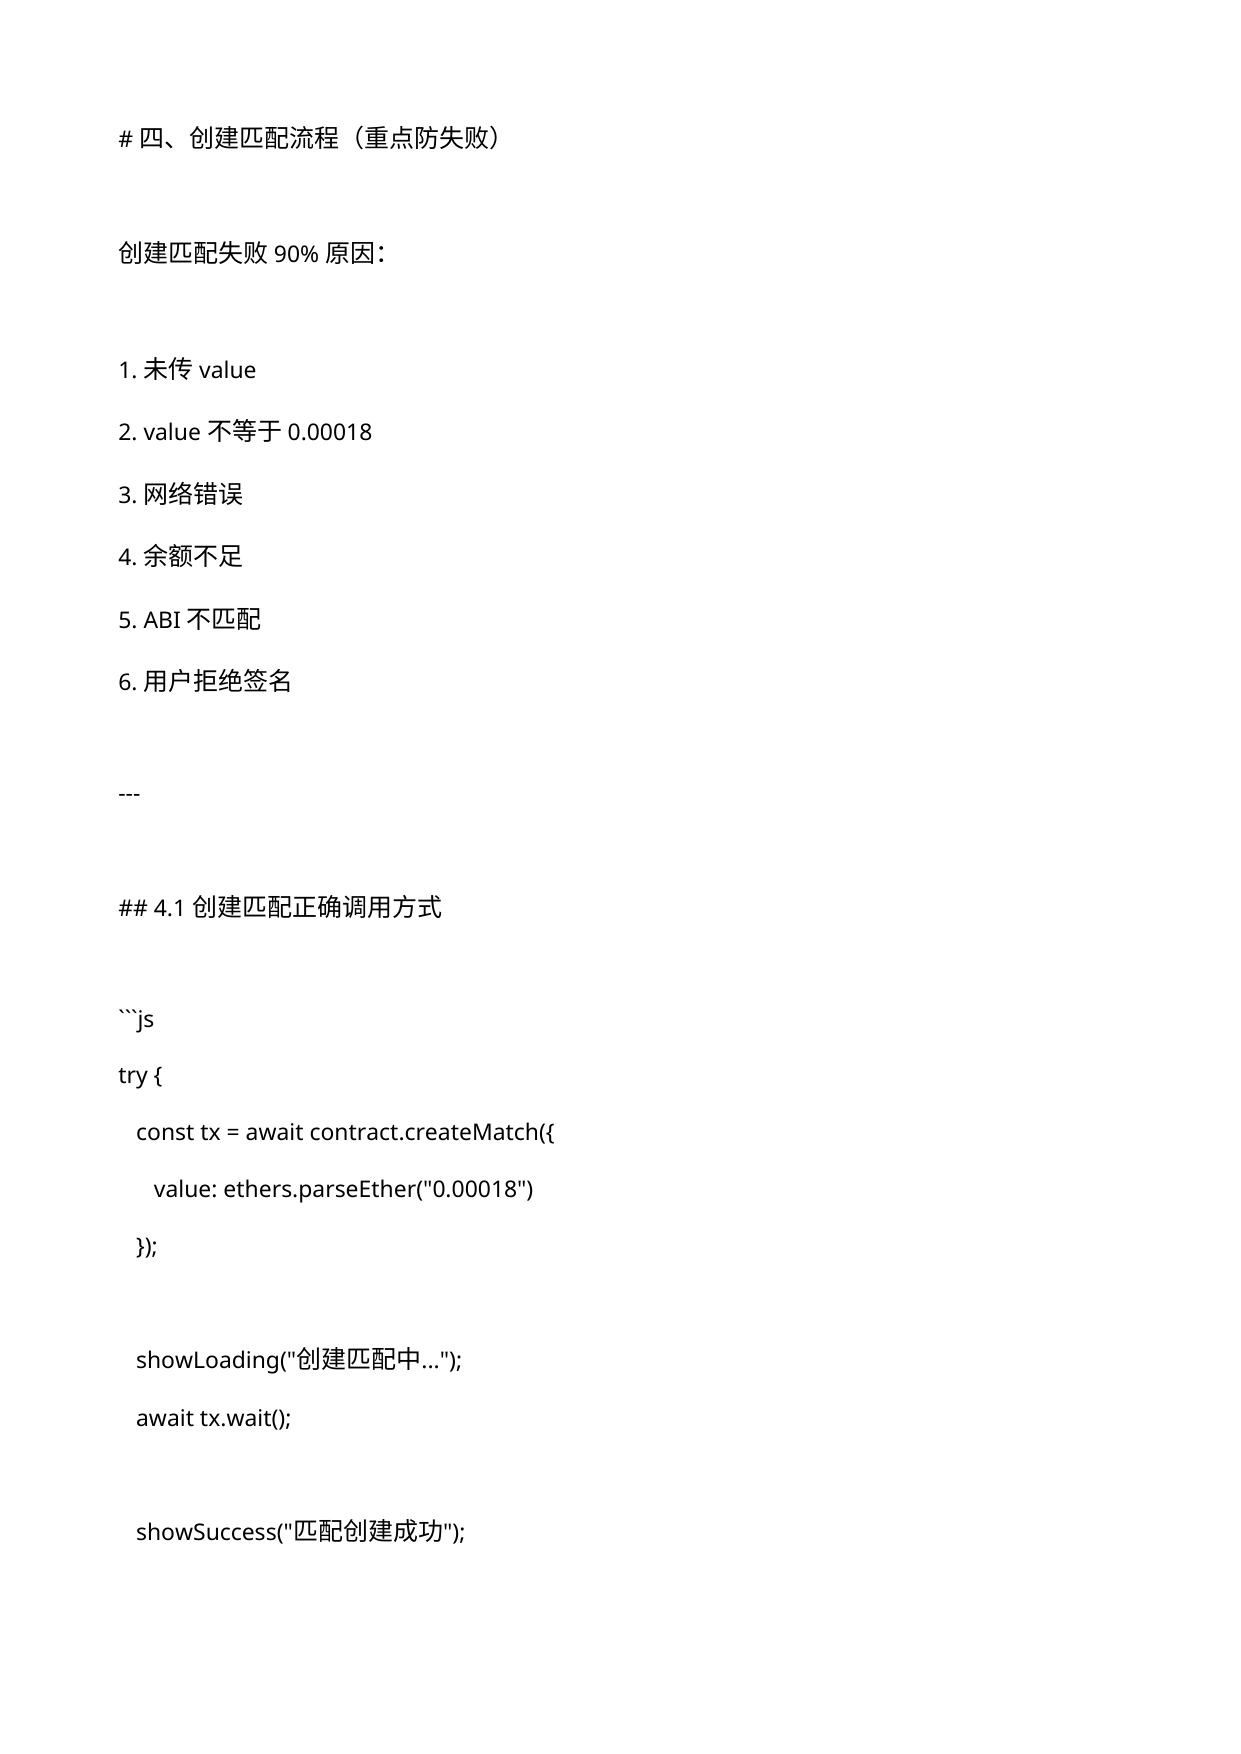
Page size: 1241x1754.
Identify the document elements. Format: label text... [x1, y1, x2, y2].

text 1. 未传 value [118, 349, 1122, 385]
text const tx = await contract.createMatch({ [118, 1116, 1122, 1147]
text value: ethers.parseEther("0.00018") [118, 1173, 1122, 1204]
text 5. ABI 不匹配 [118, 599, 1122, 635]
text 2. value 不等于 0.00018 [118, 412, 1122, 448]
text try { [118, 1059, 1122, 1091]
text ## 4.1 创建匹配正确调用方式 [118, 887, 1122, 923]
text 创建匹配失败 90% 原因： [118, 234, 1122, 270]
text showLoading("创建匹配中..."); [118, 1339, 1122, 1376]
text 3. 网络错误 [118, 474, 1122, 510]
text 4. 余额不足 [118, 537, 1122, 573]
text showSuccess("匹配创建成功"); [118, 1512, 1122, 1548]
text }); [118, 1229, 1122, 1261]
text ```js [118, 1002, 1122, 1034]
text await tx.wait(); [118, 1402, 1122, 1433]
text # 四、创建匹配流程（重点防失败） [118, 118, 1122, 154]
text --- [118, 777, 1122, 808]
text 6. 用户拒绝签名 [118, 662, 1122, 698]
